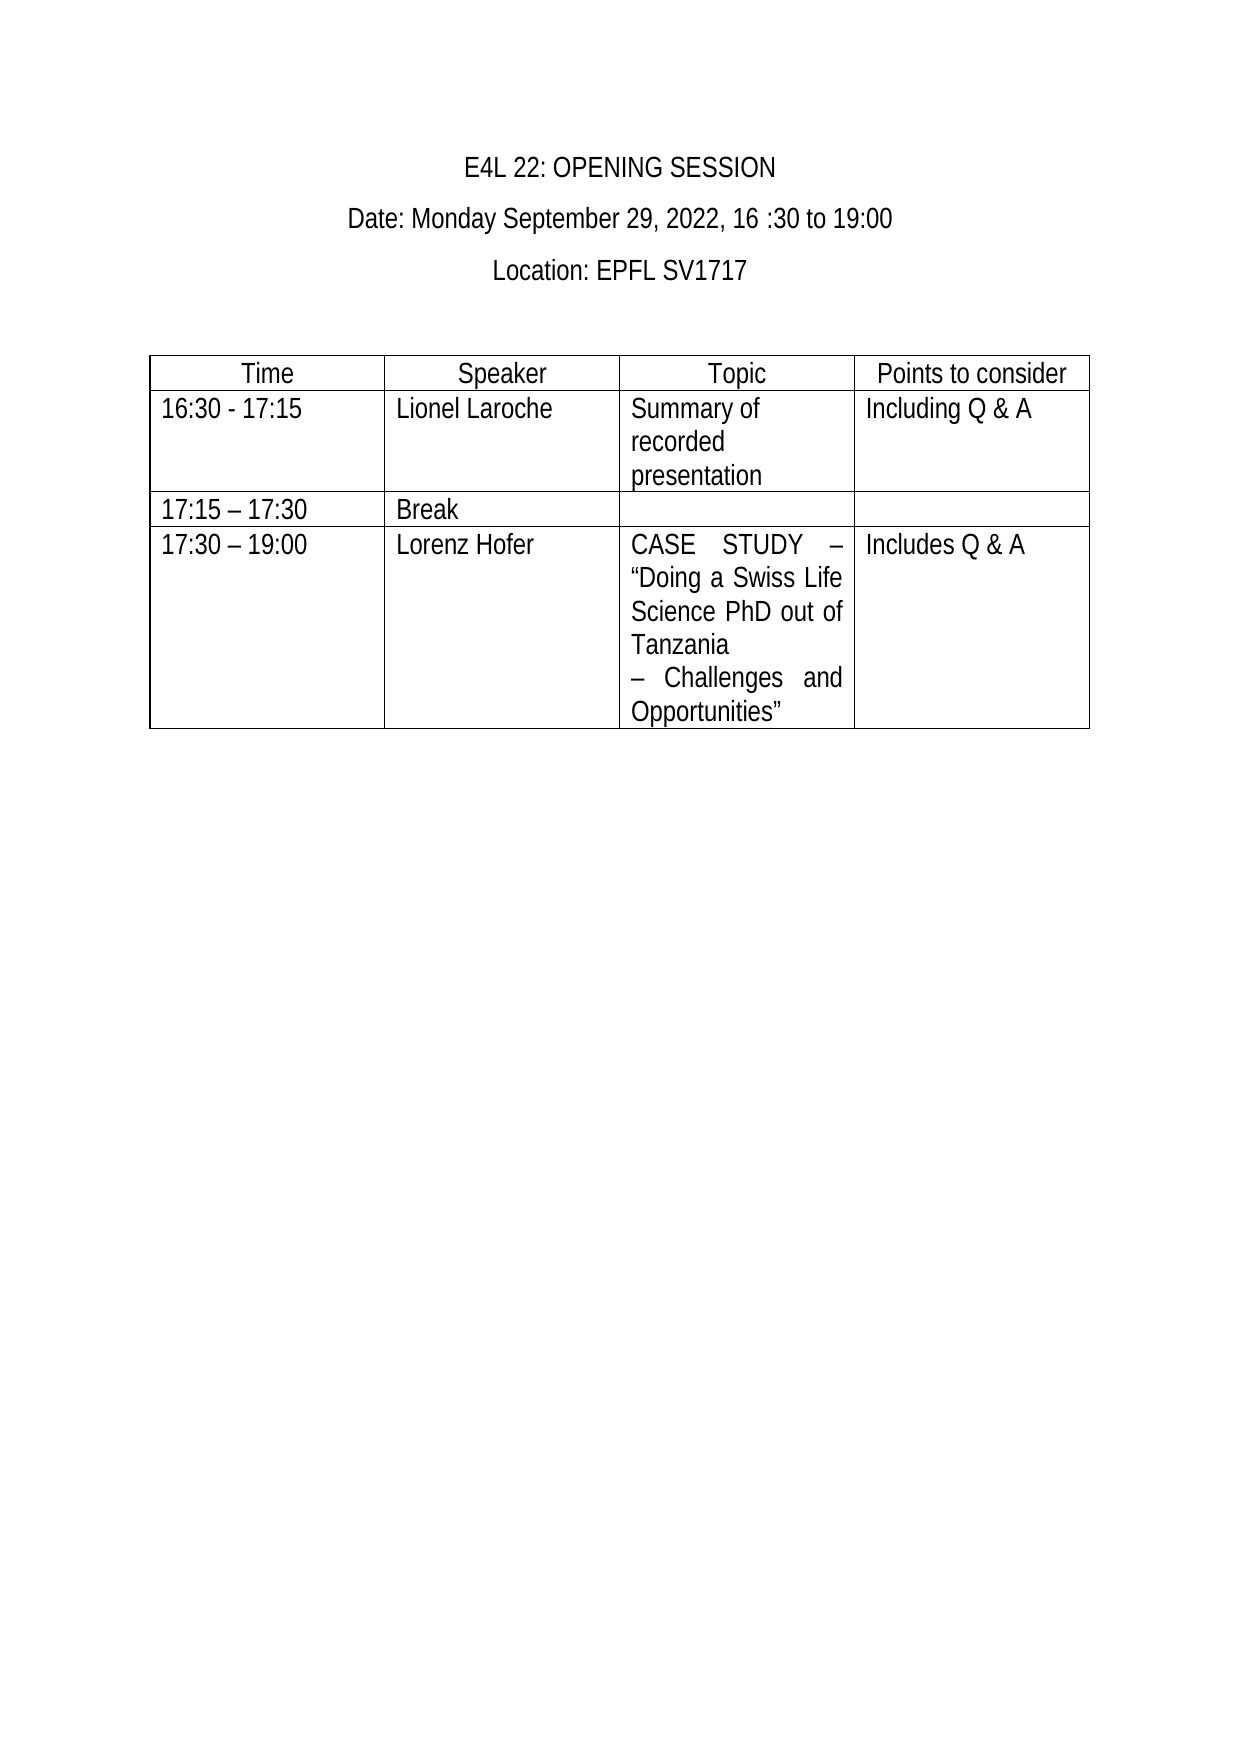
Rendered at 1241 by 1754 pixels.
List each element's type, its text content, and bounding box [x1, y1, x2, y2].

text E4L 22: OPENING SESSION [150, 150, 1090, 183]
text Date: Monday September 29, 2022, 16 :30 to 19:00 [150, 201, 1090, 235]
table_cell Lionel Laroche [385, 391, 619, 491]
text Location: EPFL SV1717 [150, 253, 1090, 286]
table_cell Including Q & A [855, 391, 1089, 491]
table_cell Includes Q & A [855, 527, 1089, 727]
table_cell 16:30 - 17:15 [151, 391, 384, 491]
table_header Time [151, 356, 384, 390]
table_cell CASE STUDY – “Doing a Swiss Life Science PhD out of Tanzania – Challenges and Opportunities” [620, 527, 854, 727]
table_header Speaker [385, 356, 619, 390]
table_cell 17:30 – 19:00 [151, 527, 384, 727]
table_header Points to consider [855, 356, 1089, 390]
table_header Topic [620, 356, 854, 390]
table_cell Break [385, 492, 619, 526]
table_cell [620, 492, 854, 526]
table_cell [855, 492, 1089, 526]
table_cell Summary of recorded presentation [620, 391, 854, 491]
table_cell 17:15 – 17:30 [151, 492, 384, 526]
table_cell Lorenz Hofer [385, 527, 619, 727]
